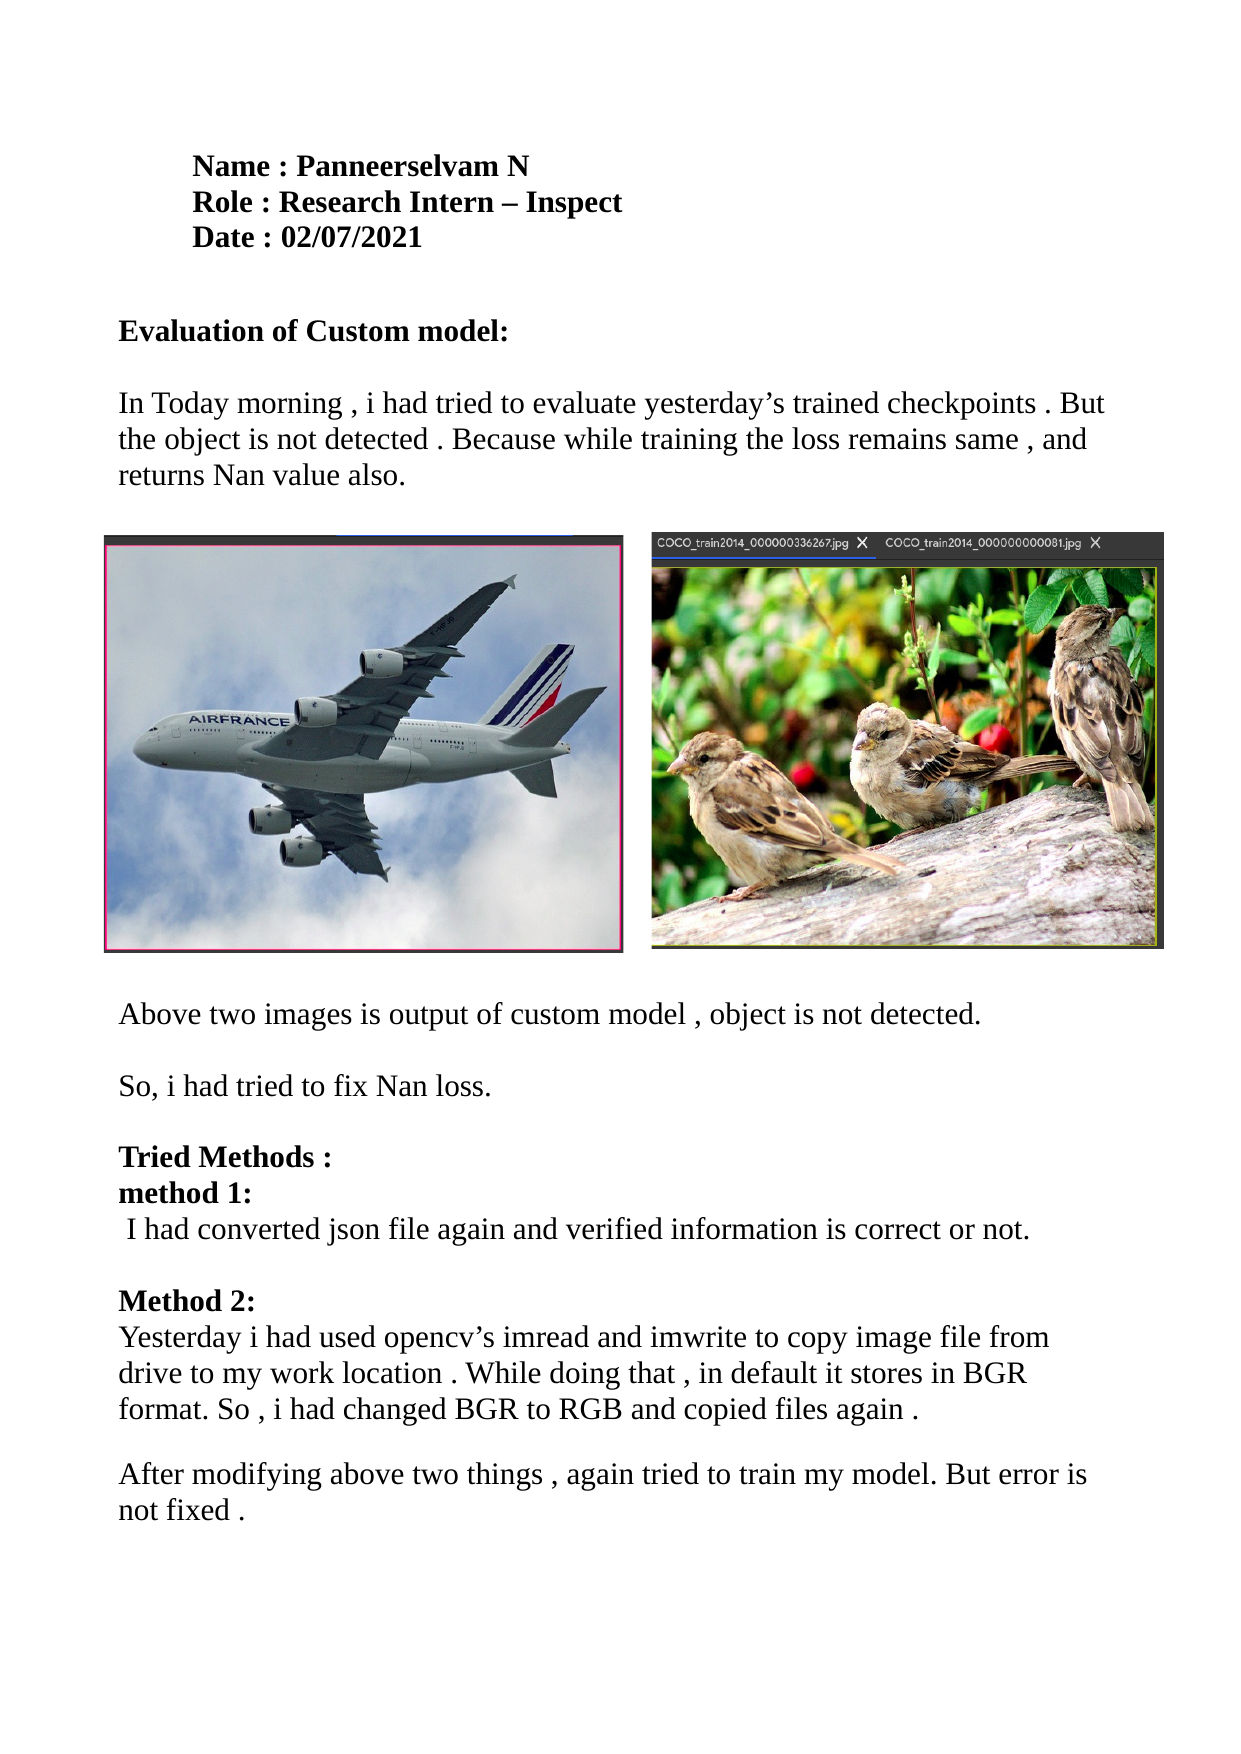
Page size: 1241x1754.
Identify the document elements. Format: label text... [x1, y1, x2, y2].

text Tried Methods : [118, 1139, 1122, 1175]
picture [651, 532, 1164, 949]
picture [103, 535, 624, 953]
text Role : Research Intern – Inspect [118, 183, 1122, 219]
text So, i had tried to fix Nan loss. [118, 1067, 1122, 1103]
text Date : 02/07/2021 [118, 219, 1122, 255]
text Method 2: [118, 1282, 1122, 1318]
text method 1: [118, 1175, 1122, 1211]
text I had converted json file again and verified information is correct or not. [118, 1211, 1122, 1247]
text Yesterday i had used opencv’s imread and imwrite to copy image file from drive to my work location . While doing that , in default it stores in BGR format. So , i had changed BGR to RGB and copied files again . [118, 1318, 1122, 1426]
text Evaluation of Custom model: [118, 312, 1122, 348]
text Above two images is output of custom model , object is not detected. [118, 995, 1122, 1031]
text After modifying above two things , again tried to train my model. But error is not fixed . [118, 1455, 1122, 1527]
text Name : Panneerselvam N [118, 147, 1122, 183]
text In Today morning , i had tried to evaluate yesterday’s trained checkpoints . But the object is not detected . Because while training the loss remains same , and returns Nan value also. [118, 384, 1122, 492]
